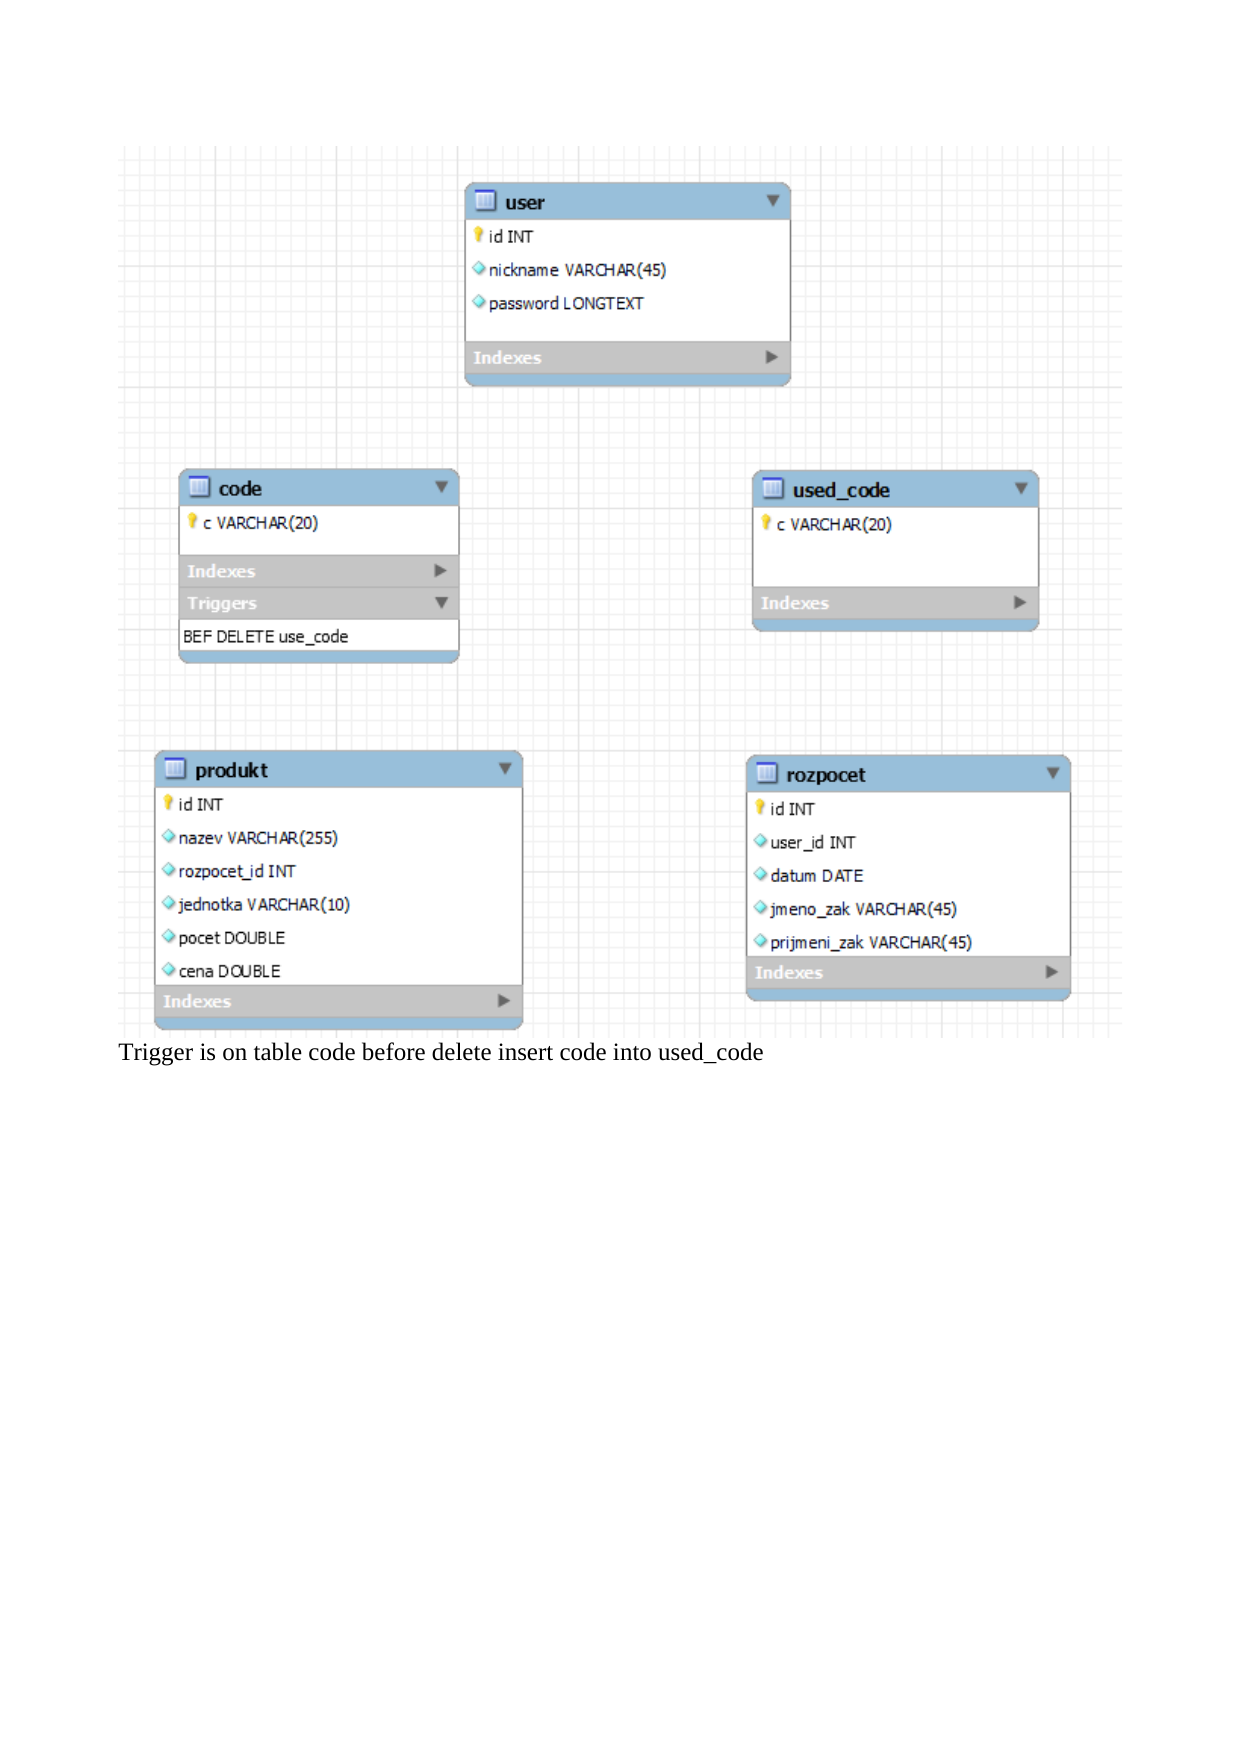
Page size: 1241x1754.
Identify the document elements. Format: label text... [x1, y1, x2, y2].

picture [118, 146, 1123, 1038]
text Trigger is on table code before delete insert code into used_code [118, 1038, 1122, 1066]
